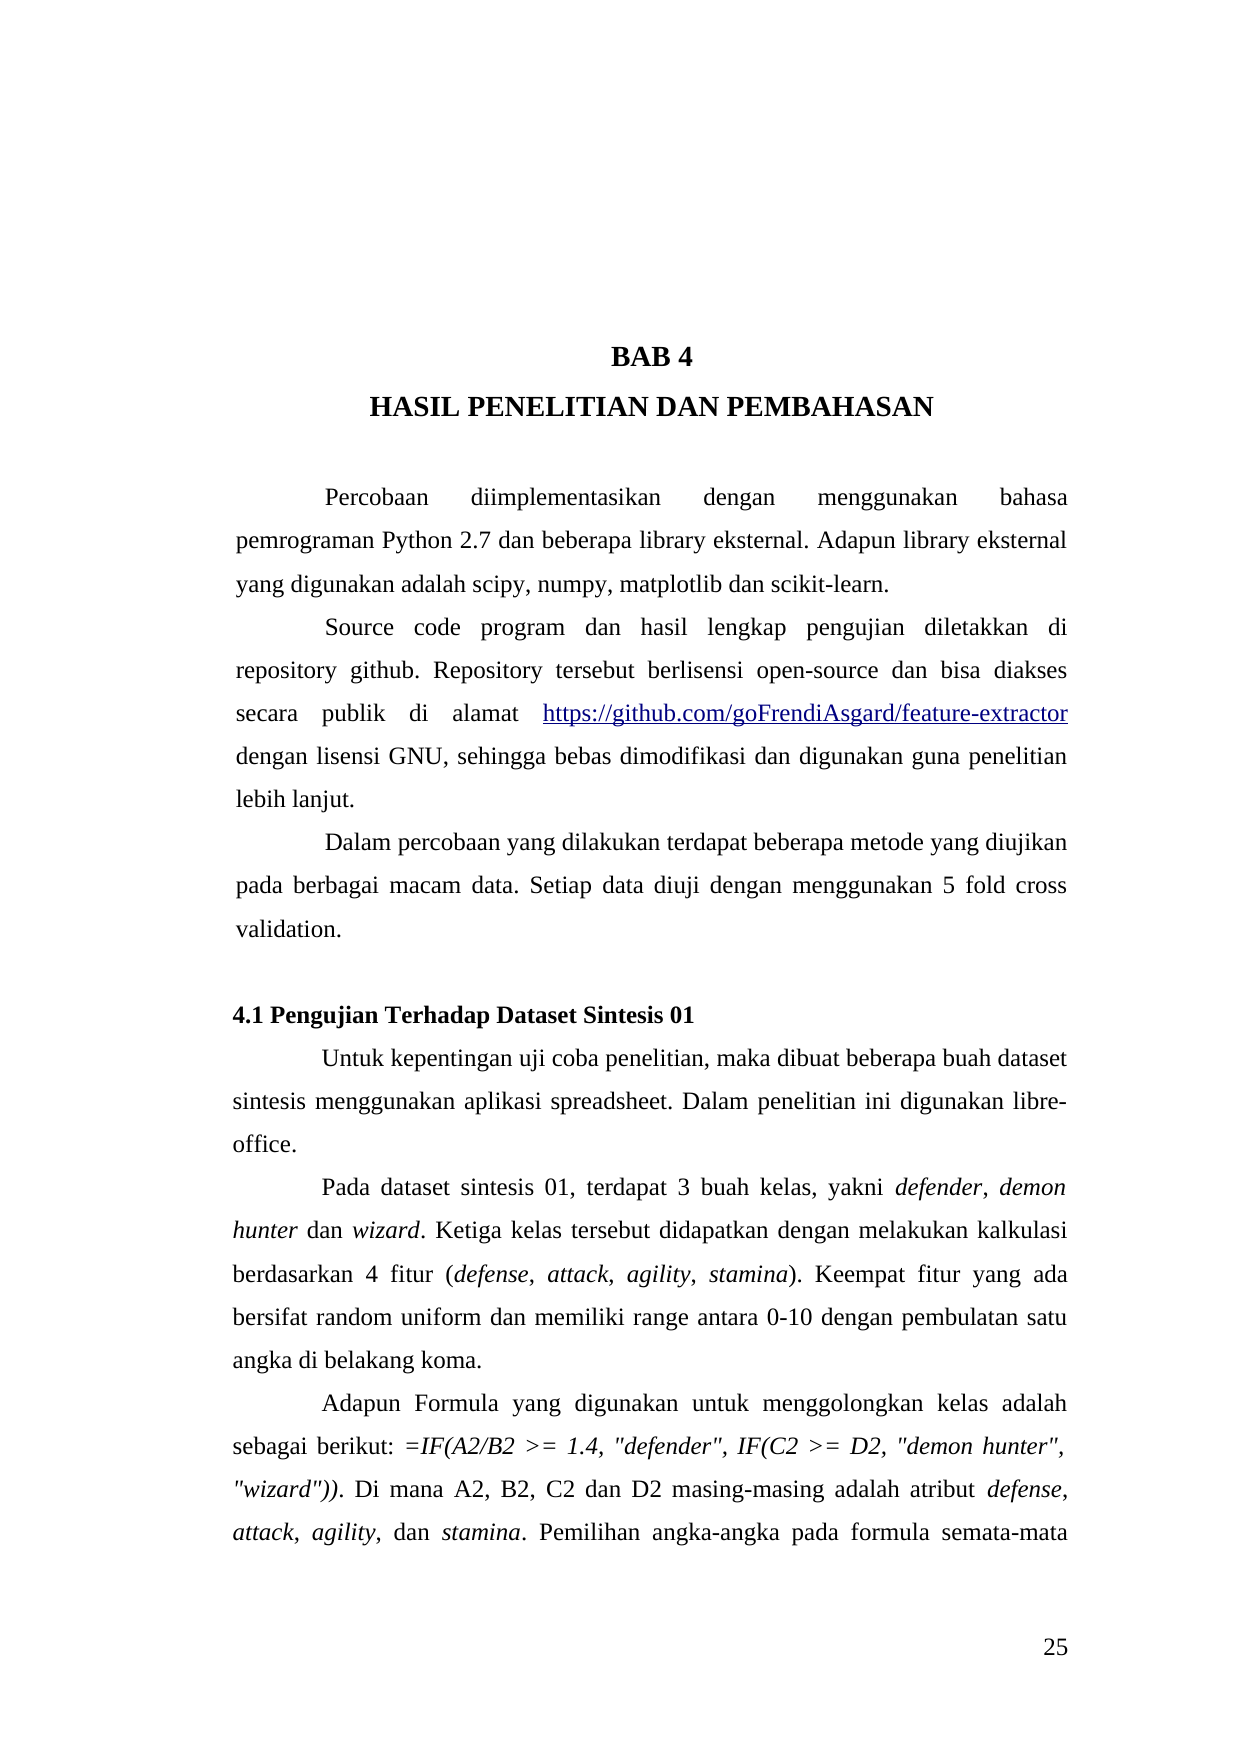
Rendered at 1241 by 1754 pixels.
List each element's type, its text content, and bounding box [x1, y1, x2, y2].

text Adapun Formula yang digunakan untuk menggolongkan kelas adalah sebagai berikut: =IF(A2/B2 >= 1.4, "defender", IF(C2 >= D2, "demon hunter", "wizard")). Di mana A2, B2, C2 dan D2 masing-masing adalah atribut defense, attack, agility, dan stamina. Pemilihan angka-angka pada formula semata-mata [232, 1388, 1068, 1546]
text Dalam percobaan yang dilakukan terdapat beberapa metode yang diujikan pada berbagai macam data. Setiap data diuji dengan menggunakan 5 fold cross validation. [236, 827, 1068, 942]
subtitle HASIL PENELITIAN DAN PEMBAHASAN [236, 339, 1068, 423]
text Source code program dan hasil lengkap pengujian diletakkan di repository github. Repository tersebut berlisensi open-source dan bisa diakses secara publik di alamat https://github.com/goFrendiAsgard/feature-extractor dengan lisensi GNU, sehingga bebas dimodifikasi dan digunakan guna penelitian lebih lanjut. [236, 612, 1068, 813]
subtitle Pengujian Terhadap Dataset Sintesis 01 [232, 1000, 1068, 1029]
text Pada dataset sintesis 01, terdapat 3 buah kelas, yakni defender, demon hunter dan wizard. Ketiga kelas tersebut didapatkan dengan melakukan kalkulasi berdasarkan 4 fitur (defense, attack, agility, stamina). Keempat fitur yang ada bersifat random uniform dan memiliki range antara 0-10 dengan pembulatan satu angka di belakang koma. [232, 1172, 1068, 1374]
text Percobaan diimplementasikan dengan menggunakan bahasa pemrograman Python 2.7 dan beberapa library eksternal. Adapun library eksternal yang digunakan adalah scipy, numpy, matplotlib dan scikit-learn. [236, 482, 1068, 597]
text Untuk kepentingan uji coba penelitian, maka dibuat beberapa buah dataset sintesis menggunakan aplikasi spreadsheet. Dalam penelitian ini digunakan libre-office. [232, 1043, 1068, 1158]
